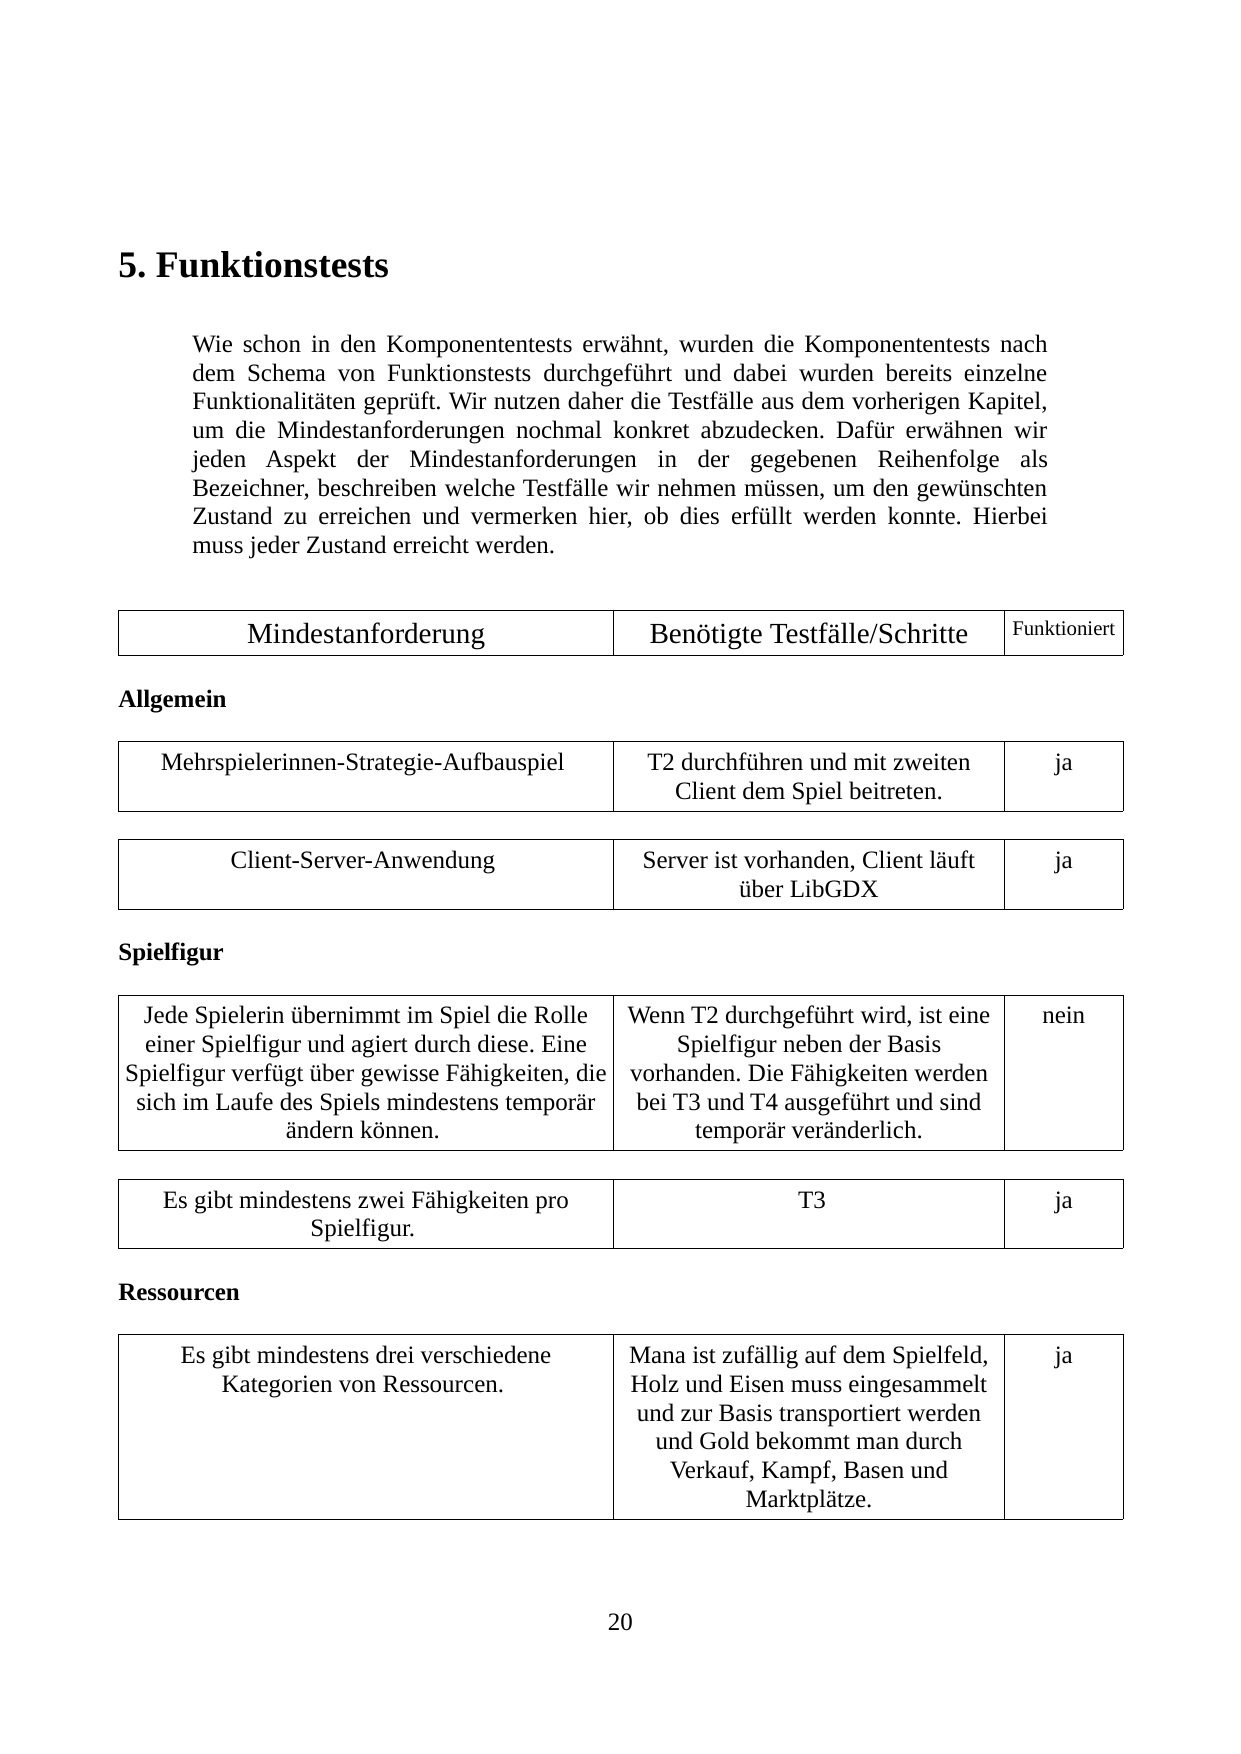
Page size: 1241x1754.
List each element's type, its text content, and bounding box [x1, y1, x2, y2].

table_header Jede Spielerin übernimmt im Spiel die Rolle einer Spielfigur und agiert durch diese. Eine Spielfigur verfügt über gewisse Fähigkeiten, die sich im Laufe des Spiels mindestens temporär ändern können. [119, 996, 613, 1150]
table_header Wenn T2 durchgeführt wird, ist eine Spielfigur neben der Basis vorhanden. Die Fähigkeiten werden bei T3 und T4 ausgeführt und sind temporär veränderlich. [614, 996, 1004, 1150]
table_header ja [1005, 1335, 1123, 1518]
table_header ja [1005, 840, 1123, 908]
table_header nein [1005, 996, 1123, 1150]
table_header Funktioniert [1005, 611, 1123, 655]
table_header Mindestanforderung [119, 611, 613, 655]
table_header Mana ist zufällig auf dem Spielfeld, Holz und Eisen muss eingesammelt und zur Basis transportiert werden und Gold bekommt man durch Verkauf, Kampf, Basen und Marktplätze. [614, 1335, 1004, 1518]
table_header T3 [614, 1180, 1004, 1248]
table_header ja [1005, 1180, 1123, 1248]
text 5. Funktionstests [118, 243, 1047, 286]
text Ressourcen [118, 1277, 1122, 1306]
text Spielfigur [118, 937, 1122, 966]
table_header Mehrspielerinnen-Strategie-Aufbauspiel [119, 742, 613, 811]
table_header Client-Server-Anwendung [119, 840, 613, 908]
table_header Es gibt mindestens drei verschiedene Kategorien von Ressourcen. [119, 1335, 613, 1518]
table_header Es gibt mindestens zwei Fähigkeiten pro Spielfigur. [119, 1180, 613, 1248]
table_header Server ist vorhanden, Client läuft über LibGDX [614, 840, 1004, 908]
table_header Benötigte Testfälle/Schritte [614, 611, 1004, 655]
table_header ja [1005, 742, 1123, 811]
text Allgemein [118, 684, 1047, 713]
text Wie schon in den Komponententests erwähnt, wurden die Komponententests nach dem Schema von Funktionstests durchgeführt und dabei wurden bereits einzelne Funktionalitäten geprüft. Wir nutzen daher die Testfälle aus dem vorherigen Kapitel, um die Mindestanforderungen nochmal konkret abzudecken. Dafür erwähnen wir jeden Aspekt der Mindestanforderungen in der gegebenen Reihenfolge als Bezeichner, beschreiben welche Testfälle wir nehmen müssen, um den gewünschten Zustand zu erreichen und vermerken hier, ob dies erfüllt werden konnte. Hierbei muss jeder Zustand erreicht werden. [192, 329, 1048, 559]
table_header T2 durchführen und mit zweiten Client dem Spiel beitreten. [614, 742, 1004, 811]
